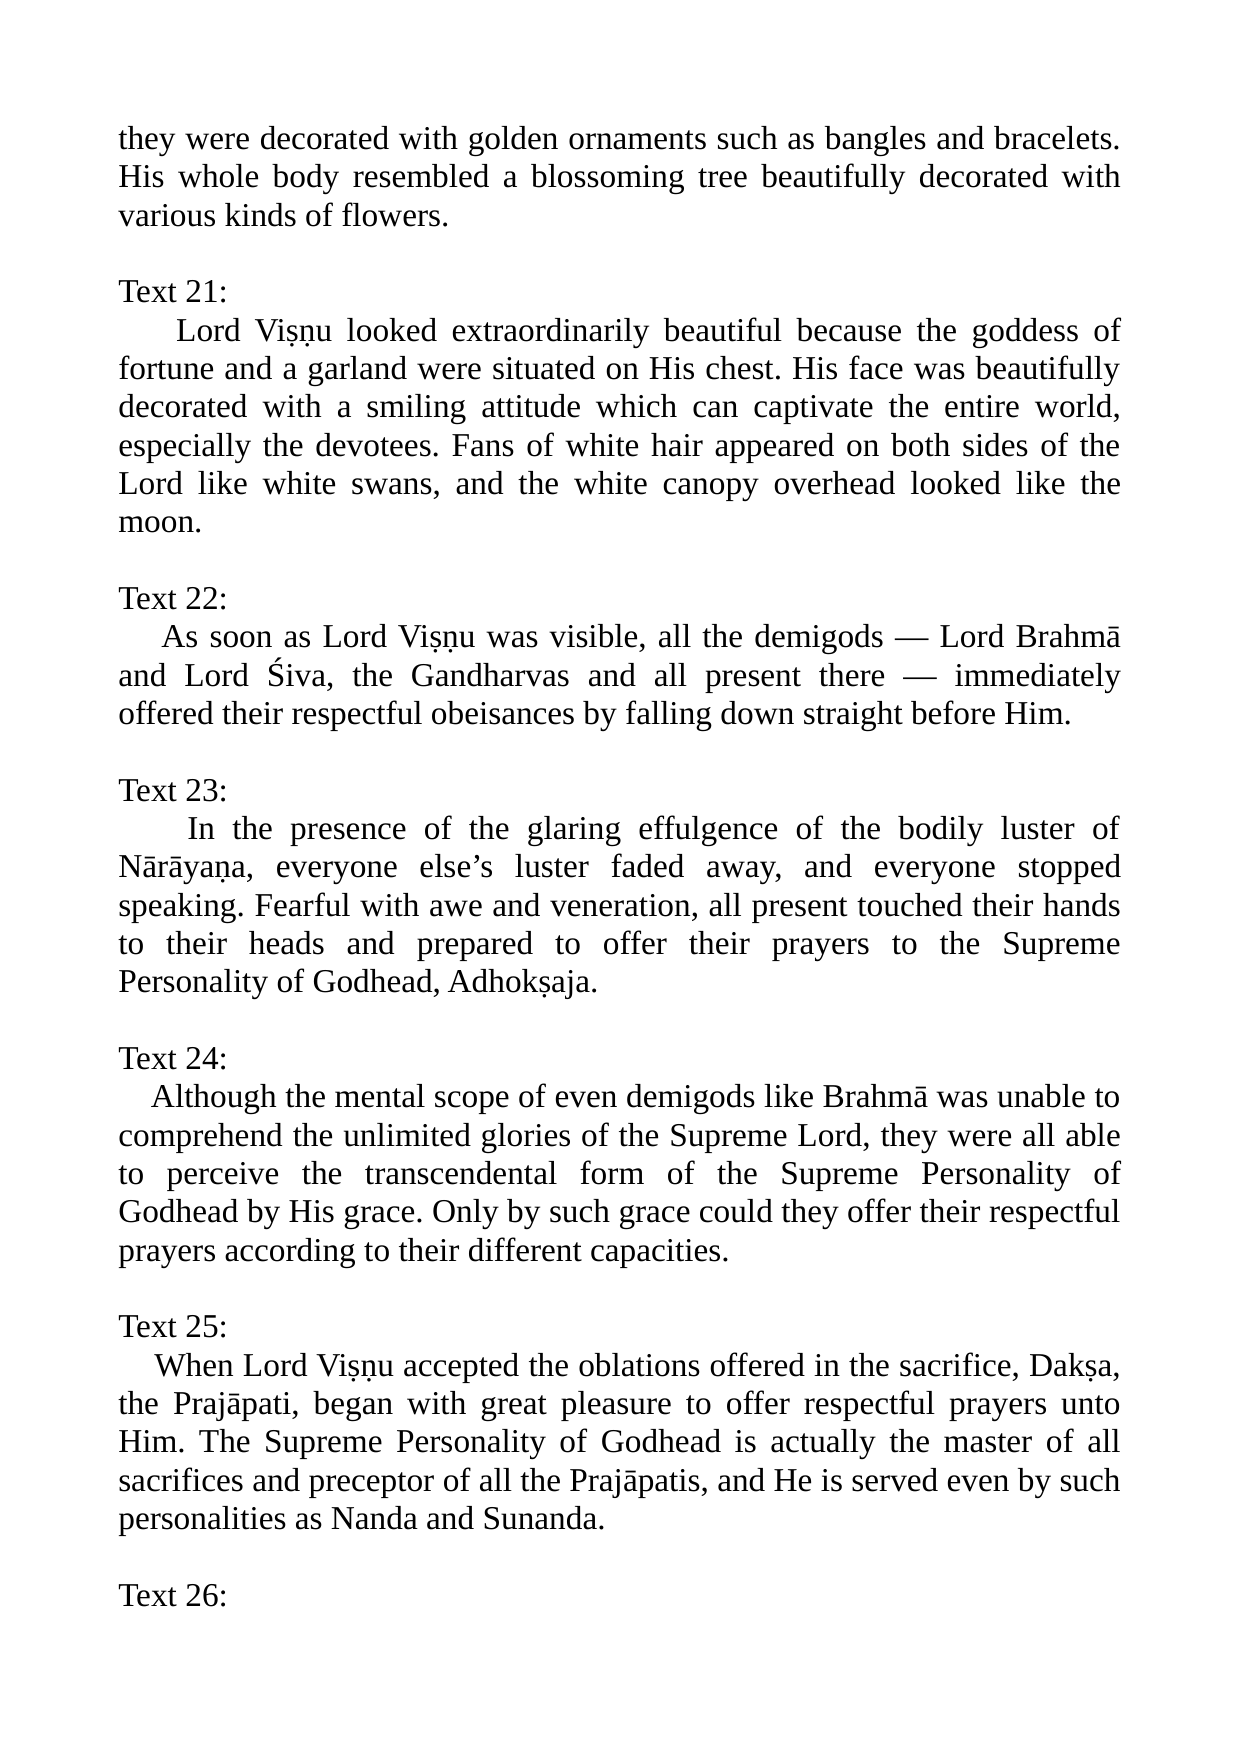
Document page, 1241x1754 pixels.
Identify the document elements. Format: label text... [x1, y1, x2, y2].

text Text 26: [118, 1575, 1122, 1613]
text Text 21: [118, 271, 1122, 310]
text Text 23: [118, 770, 1122, 808]
text Text 22: [118, 578, 1122, 616]
text Text 25: [118, 1306, 1122, 1345]
text As soon as Lord Viṣṇu was visible, all the demigods — Lord Brahmā and Lord Śiva, the Gandharvas and all present there — immediately offered their respectful obeisances by falling down straight before Him. [118, 616, 1122, 731]
text they were decorated with golden ornaments such as bangles and bracelets. His whole body resembled a blossoming tree beautifully decorated with various kinds of flowers. [118, 118, 1122, 233]
text When Lord Viṣṇu accepted the oblations offered in the sacrifice, Dakṣa, the Prajāpati, began with great pleasure to offer respectful prayers unto Him. The Supreme Personality of Godhead is actually the master of all sacrifices and preceptor of all the Prajāpatis, and He is served even by such personalities as Nanda and Sunanda. [118, 1345, 1122, 1536]
text Lord Viṣṇu looked extraordinarily beautiful because the goddess of fortune and a garland were situated on His chest. His face was beautifully decorated with a smiling attitude which can captivate the entire world, especially the devotees. Fans of white hair appeared on both sides of the Lord like white swans, and the white canopy overhead looked like the moon. [118, 310, 1122, 540]
text Although the mental scope of even demigods like Brahmā was unable to comprehend the unlimited glories of the Supreme Lord, they were all able to perceive the transcendental form of the Supreme Personality of Godhead by His grace. Only by such grace could they offer their respectful prayers according to their different capacities. [118, 1076, 1122, 1268]
text Text 24: [118, 1038, 1122, 1076]
text In the presence of the glaring effulgence of the bodily luster of Nārāyaṇa, everyone else’s luster faded away, and everyone stopped speaking. Fearful with awe and veneration, all present touched their hands to their heads and prepared to offer their prayers to the Supreme Personality of Godhead, Adhokṣaja. [118, 808, 1122, 1000]
